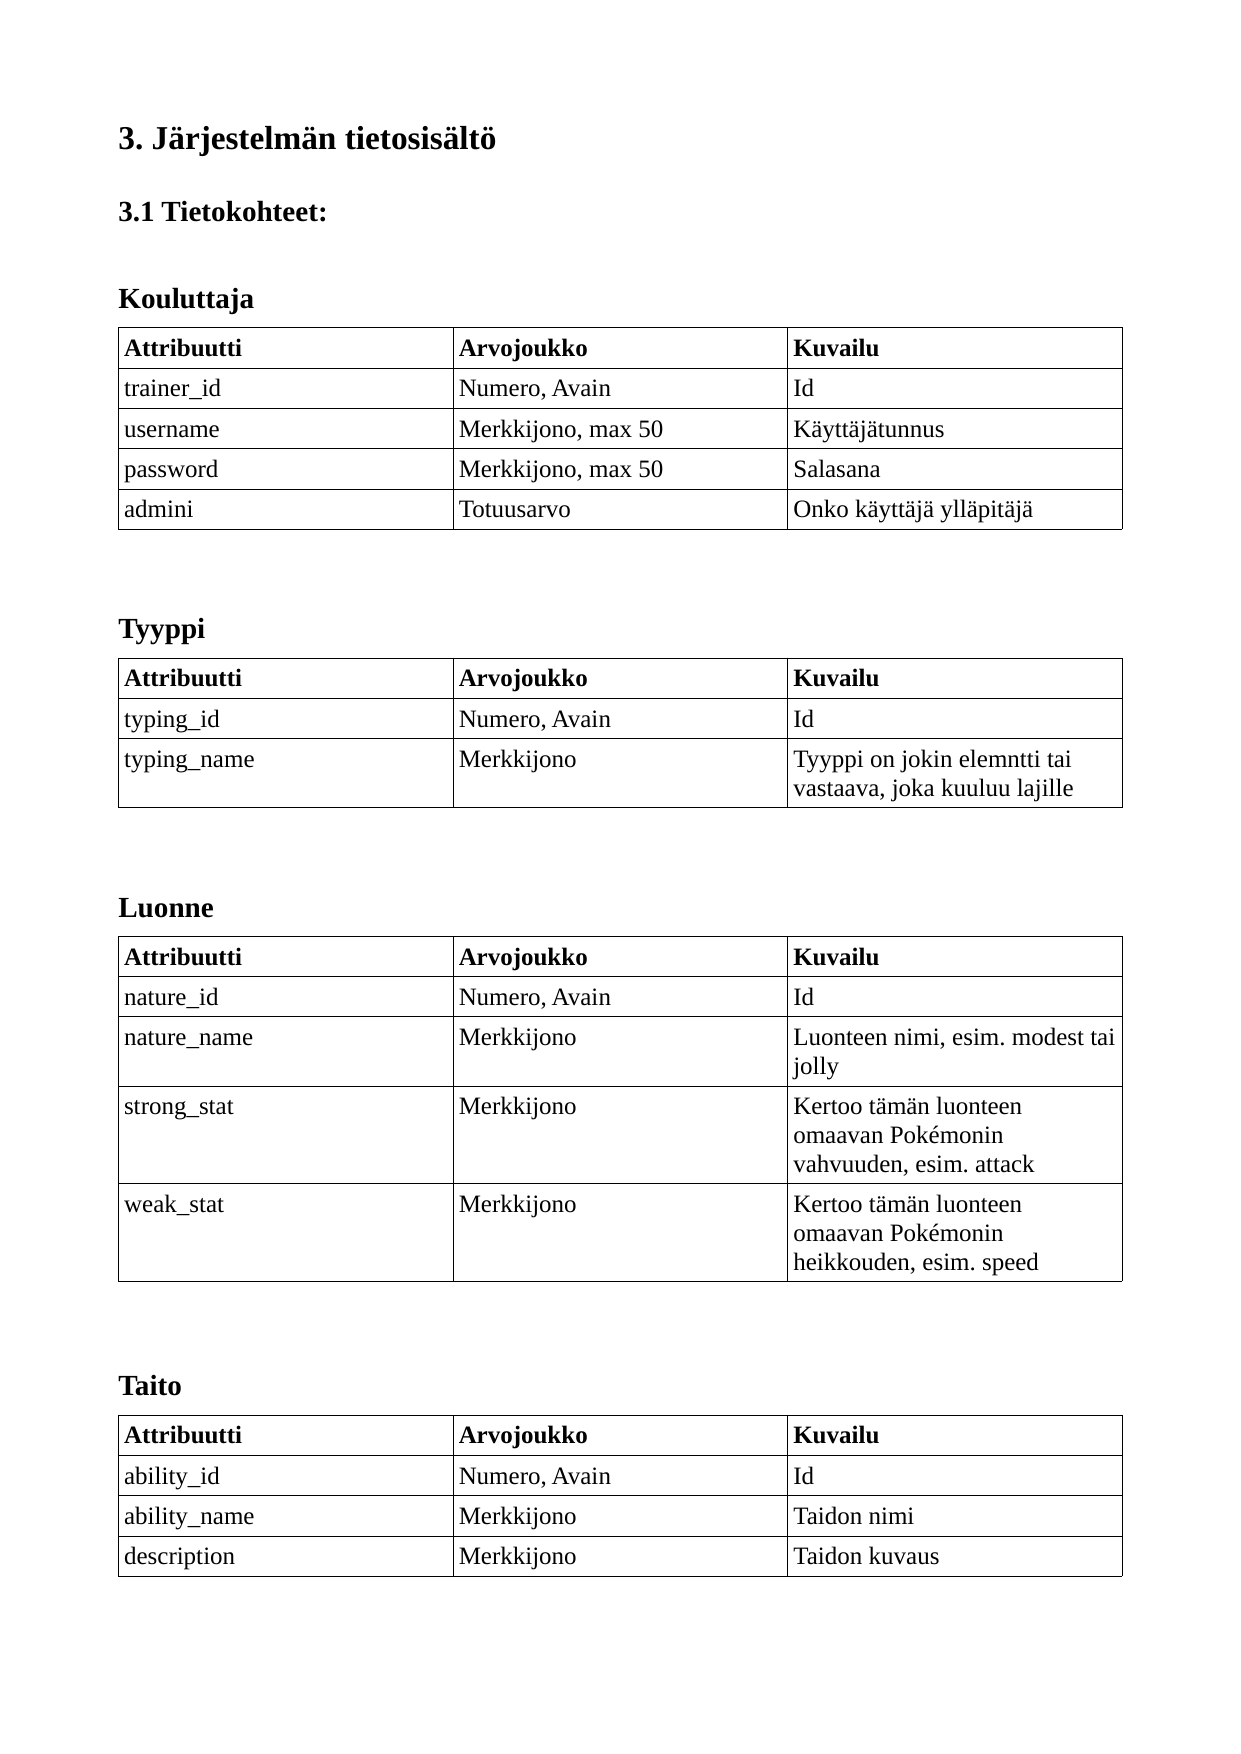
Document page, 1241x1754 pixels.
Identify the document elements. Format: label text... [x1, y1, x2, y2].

table_cell Id [788, 977, 1122, 1016]
table_cell Kertoo tämän luonteen omaavan Pokémonin vahvuuden, esim. attack [788, 1087, 1122, 1183]
table_cell username [119, 409, 453, 448]
text Tyyppi [118, 611, 1122, 645]
table_cell description [119, 1537, 453, 1576]
table_header Attribuutti [119, 1416, 453, 1455]
table_cell Totuusarvo [454, 490, 787, 529]
text Taito [118, 1368, 1122, 1402]
table_header Kuvailu [788, 328, 1122, 368]
table_cell typing_name [119, 739, 453, 807]
table_header Kuvailu [788, 937, 1122, 976]
table_cell Käyttäjätunnus [788, 409, 1122, 448]
table_cell Numero, Avain [454, 369, 787, 408]
table_cell strong_stat [119, 1087, 453, 1183]
table_header Kuvailu [788, 659, 1122, 698]
table_cell Kertoo tämän luonteen omaavan Pokémonin heikkouden, esim. speed [788, 1184, 1122, 1281]
table_header Attribuutti [119, 937, 453, 976]
table_cell Merkkijono [454, 1537, 787, 1576]
table_cell Merkkijono [454, 1496, 787, 1536]
table_header Attribuutti [119, 328, 453, 368]
table_cell weak_stat [119, 1184, 453, 1281]
table_cell nature_id [119, 977, 453, 1016]
table_cell Salasana [788, 449, 1122, 488]
table_cell Id [788, 369, 1122, 408]
table_cell Luonteen nimi, esim. modest tai jolly [788, 1017, 1122, 1086]
table_cell Taidon nimi [788, 1496, 1122, 1536]
table_cell Id [788, 1456, 1122, 1495]
table_cell Merkkijono [454, 1184, 787, 1281]
table_cell Numero, Avain [454, 699, 787, 738]
table_header Arvojoukko [454, 659, 787, 698]
table_cell Id [788, 699, 1122, 738]
table_cell typing_id [119, 699, 453, 738]
table_header Arvojoukko [454, 328, 787, 368]
table_cell ability_id [119, 1456, 453, 1495]
text Kouluttaja [118, 281, 1122, 315]
table_cell Merkkijono, max 50 [454, 409, 787, 448]
table_cell Numero, Avain [454, 1456, 787, 1495]
subtitle 3. Järjestelmän tietosisältö [118, 118, 1122, 156]
table_cell Numero, Avain [454, 977, 787, 1016]
subtitle 3.1 Tietokohteet: [118, 194, 1122, 227]
table_cell Merkkijono, max 50 [454, 449, 787, 488]
table_cell Merkkijono [454, 739, 787, 807]
table_header Attribuutti [119, 659, 453, 698]
table_cell Tyyppi on jokin elemntti tai vastaava, joka kuuluu lajille [788, 739, 1122, 807]
table_header Arvojoukko [454, 1416, 787, 1455]
text Luonne [118, 890, 1122, 923]
table_cell Merkkijono [454, 1087, 787, 1183]
table_header Arvojoukko [454, 937, 787, 976]
table_header Kuvailu [788, 1416, 1122, 1455]
table_cell password [119, 449, 453, 488]
table_cell admini [119, 490, 453, 529]
table_cell ability_name [119, 1496, 453, 1536]
table_cell Onko käyttäjä ylläpitäjä [788, 490, 1122, 529]
table_cell nature_name [119, 1017, 453, 1086]
table_cell Taidon kuvaus [788, 1537, 1122, 1576]
table_cell trainer_id [119, 369, 453, 408]
table_cell Merkkijono [454, 1017, 787, 1086]
